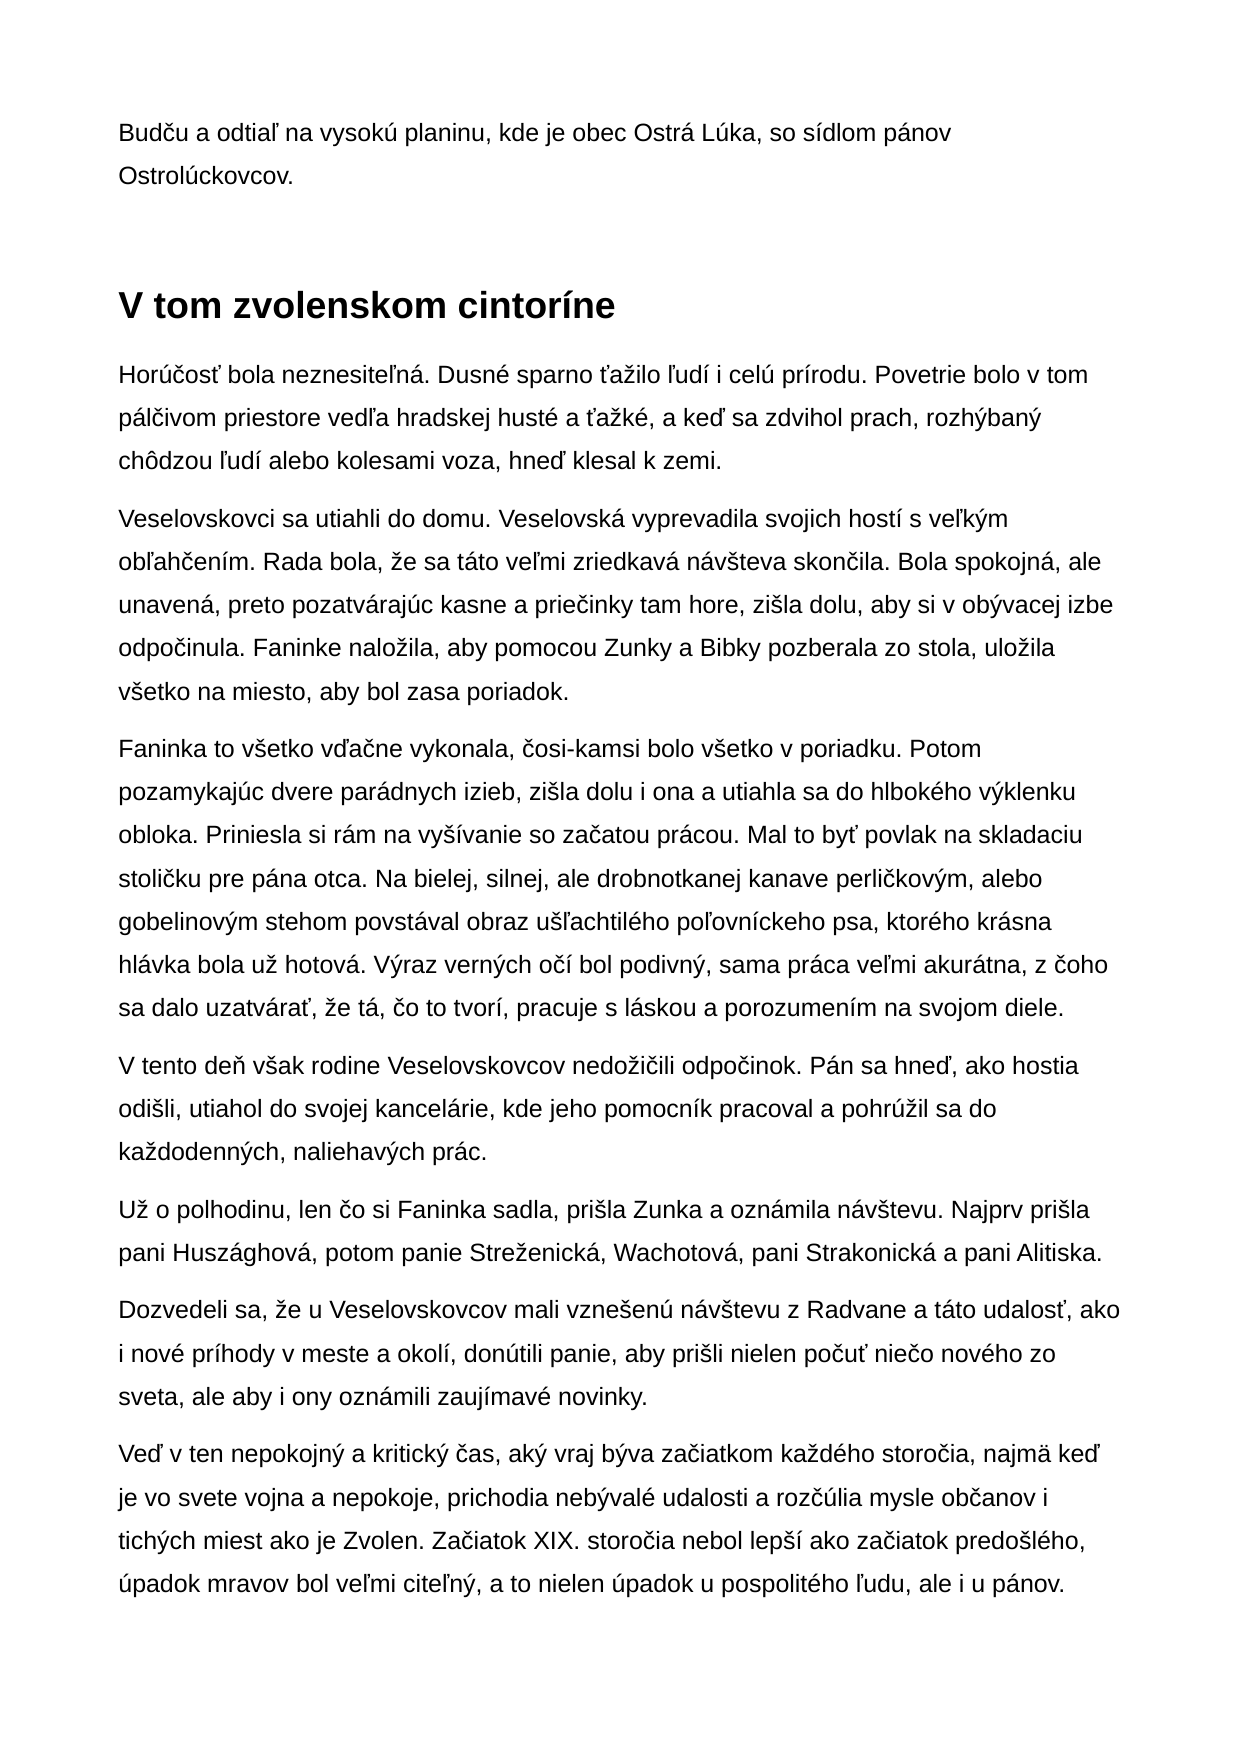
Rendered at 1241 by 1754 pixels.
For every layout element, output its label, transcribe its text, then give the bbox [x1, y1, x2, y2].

text Horúčosť bola neznesiteľná. Dusné sparno ťažilo ľudí i celú prírodu. Povetrie bolo v tom pálčivom priestore vedľa hradskej husté a ťažké, a keď sa zdvihol prach, rozhýbaný chôdzou ľudí alebo kolesami voza, hneď klesal k zemi. [118, 360, 1122, 475]
text Veselovskovci sa utiahli do domu. Veselovská vyprevadila svojich hostí s veľkým obľahčením. Rada bola, že sa táto veľmi zriedkavá návšteva skončila. Bola spokojná, ale unavená, preto pozatvárajúc kasne a priečinky tam hore, zišla dolu, aby si v obývacej izbe odpočinula. Faninke naložila, aby pomocou Zunky a Bibky pozberala zo stola, uložila všetko na miesto, aby bol zasa poriadok. [118, 504, 1122, 705]
subtitle V tom zvolenskom cintoríne [118, 283, 1122, 326]
text Budču a odtiaľ na vysokú planinu, kde je obec Ostrá Lúka, so sídlom pánov Ostrolúckovcov. [118, 118, 1122, 190]
text Dozvedeli sa, že u Veselovskovcov mali vznešenú návštevu z Radvane a táto udalosť, ako i nové príhody v meste a okolí, donútili panie, aby prišli nielen počuť niečo nového zo sveta, ale aby i ony oznámili zaujímavé novinky. [118, 1296, 1122, 1411]
text V tento deň však rodine Veselovskovcov nedožičili odpočinok. Pán sa hneď, ako hostia odišli, utiahol do svojej kancelárie, kde jeho pomocník pracoval a pohrúžil sa do každodenných, naliehavých prác. [118, 1051, 1122, 1166]
text Už o polhodinu, len čo si Faninka sadla, prišla Zunka a oznámila návštevu. Najprv prišla pani Huszághová, potom panie Streženická, Wachotová, pani Strakonická a pani Alitiska. [118, 1195, 1122, 1267]
text Faninka to všetko vďačne vykonala, čosi-kamsi bolo všetko v poriadku. Potom pozamykajúc dvere parádnych izieb, zišla dolu i ona a utiahla sa do hlbokého výklenku obloka. Priniesla si rám na vyšívanie so začatou prácou. Mal to byť povlak na skladaciu stoličku pre pána otca. Na bielej, silnej, ale drobnotkanej kanave perličkovým, alebo gobelinovým stehom povstával obraz ušľachtilého poľovníckeho psa, ktorého krásna hlávka bola už hotová. Výraz verných očí bol podivný, sama práca veľmi akurátna, z čoho sa dalo uzatvárať, že tá, čo to tvorí, pracuje s láskou a porozumením na svojom diele. [118, 734, 1122, 1022]
text Veď v ten nepokojný a kritický čas, aký vraj býva začiatkom každého storočia, najmä keď je vo svete vojna a nepokoje, prichodia nebývalé udalosti a rozčúlia mysle občanov i tichých miest ako je Zvolen. Začiatok XIX. storočia nebol lepší ako začiatok predošlého, úpadok mravov bol veľmi citeľný, a to nielen úpadok u pospolitého ľudu, ale i u pánov. [118, 1439, 1122, 1598]
